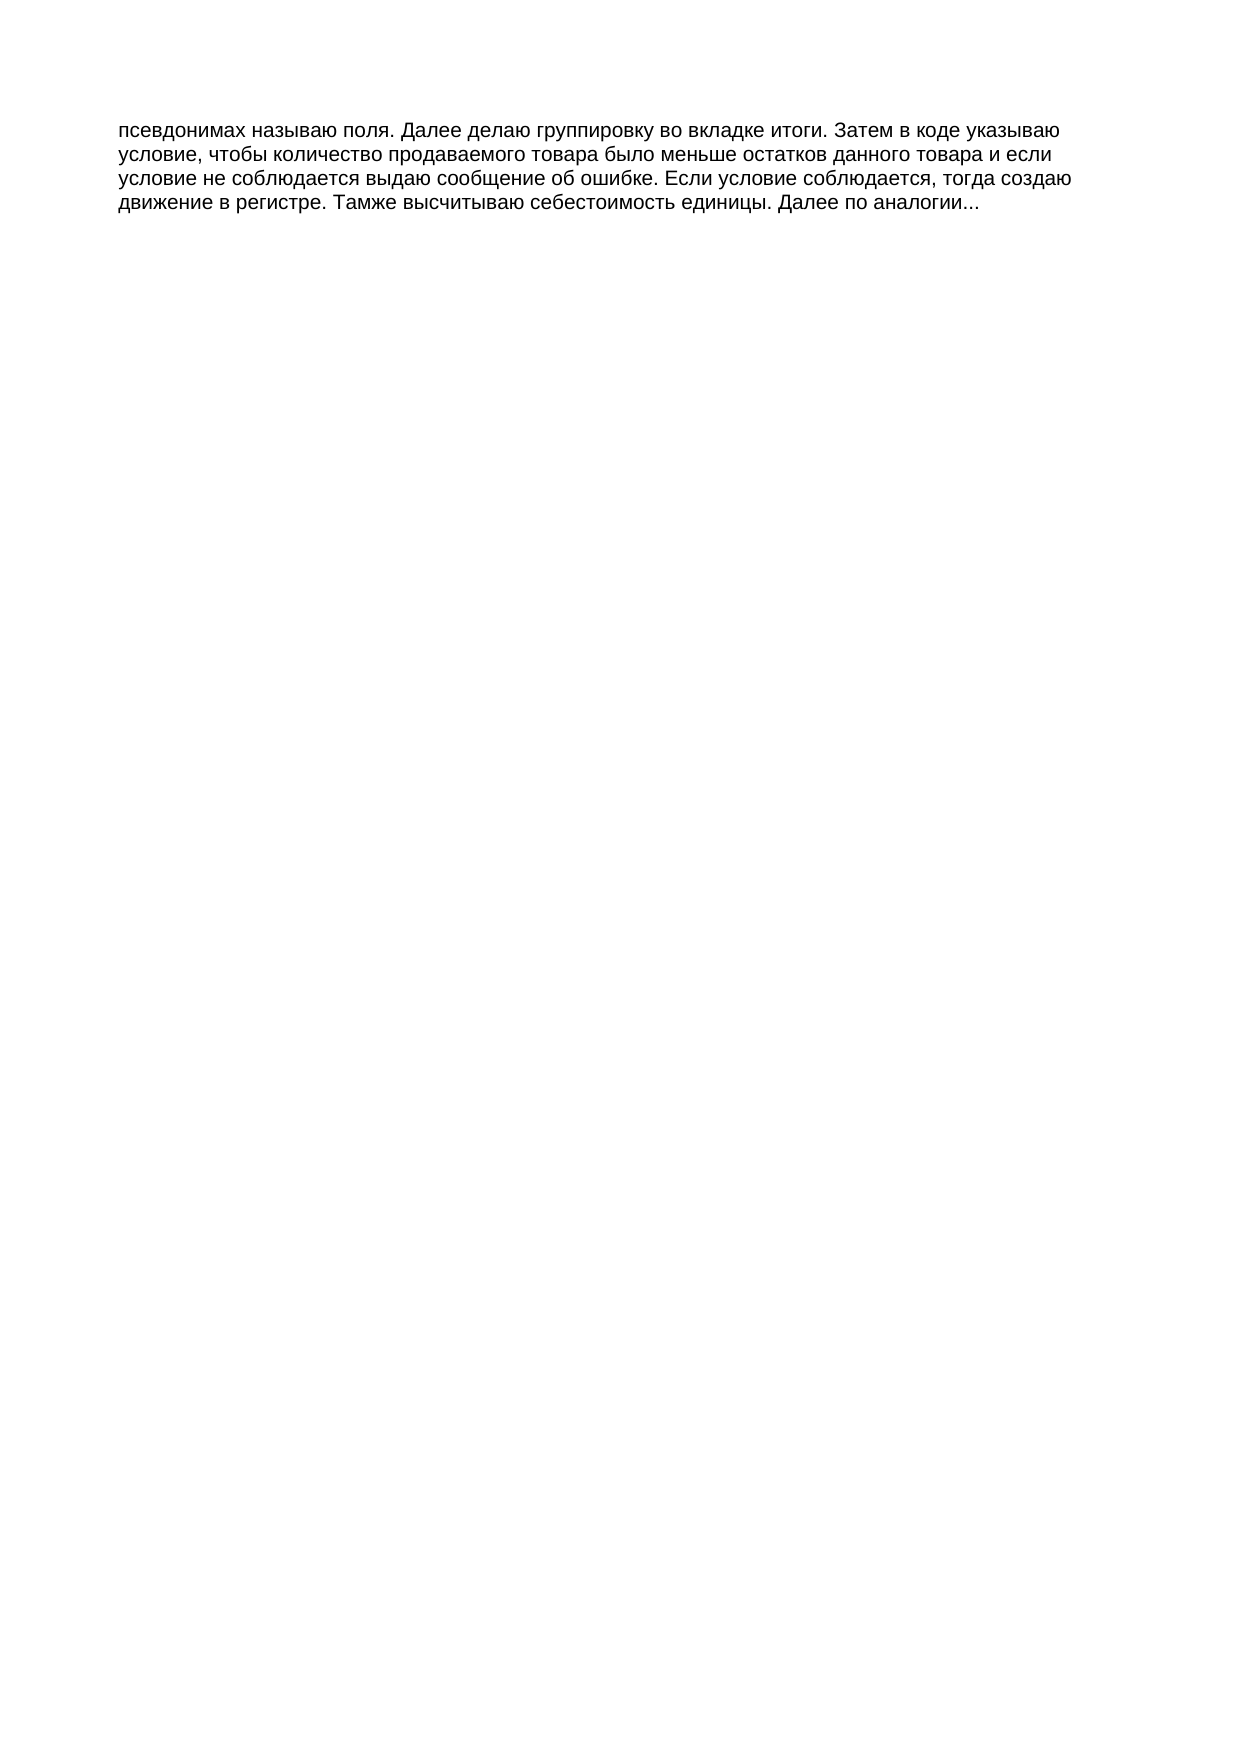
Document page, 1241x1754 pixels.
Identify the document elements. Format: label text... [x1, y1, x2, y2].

text псевдонимах называю поля. Далее делаю группировку во вкладке итоги. Затем в коде указываю условие, чтобы количество продаваемого товара было меньше остатков данного товара и если условие не соблюдается выдаю сообщение об ошибке. Если условие соблюдается, тогда создаю движение в регистре. Тамже высчитываю себестоимость единицы. Далее по аналогии... [118, 118, 1122, 214]
